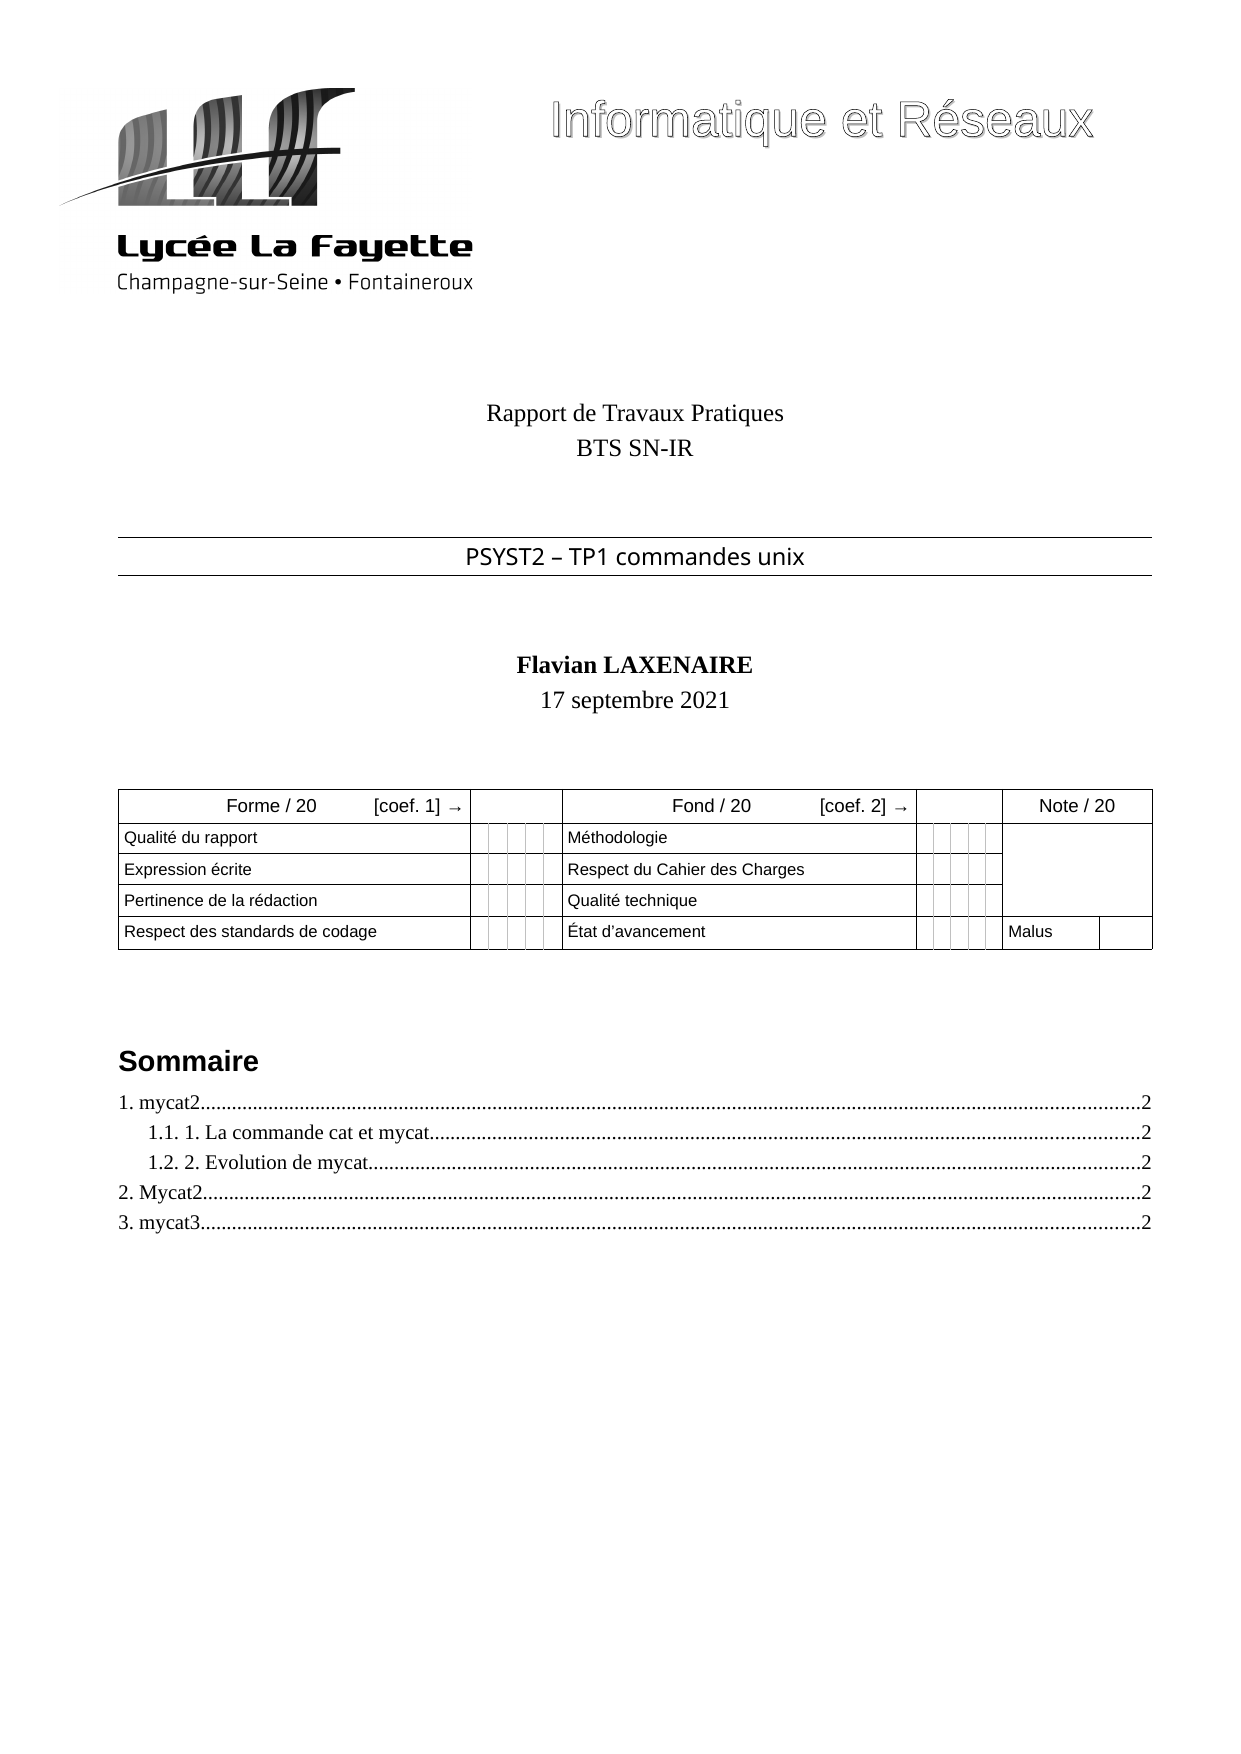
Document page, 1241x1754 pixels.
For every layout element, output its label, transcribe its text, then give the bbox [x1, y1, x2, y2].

table_cell [951, 917, 968, 949]
table_cell [544, 824, 562, 853]
table_cell [969, 885, 985, 916]
table_cell [508, 885, 525, 916]
table_cell [951, 854, 968, 884]
table_cell Malus [1003, 917, 1099, 949]
table_cell Respect des standards de codage [119, 917, 470, 949]
text 2. Mycat2 2 [118, 1180, 1152, 1204]
table_cell [471, 885, 488, 916]
table_cell [969, 917, 985, 949]
text Flavian LAXENAIRE [118, 650, 1152, 679]
table_cell [526, 824, 543, 853]
table_cell [508, 917, 525, 949]
table_cell [544, 917, 562, 949]
table_cell [489, 854, 507, 884]
text 1.2. 2. Evolution de mycat 2 [148, 1150, 1152, 1174]
table_cell [489, 885, 507, 916]
table_cell Respect du Cahier des Charges [563, 854, 916, 884]
table_cell [471, 854, 488, 884]
table_cell [969, 824, 985, 853]
table_header Fond / 20 [coef. 2] → [563, 790, 916, 822]
table_cell État d’avancement [563, 917, 916, 949]
picture [59, 88, 473, 294]
text 3. mycat3 2 [118, 1210, 1152, 1234]
table_cell [934, 824, 950, 853]
table_cell [917, 917, 933, 949]
table_cell [489, 824, 507, 853]
table_cell [526, 854, 543, 884]
text BTS SN-IR [118, 433, 1152, 462]
table_cell [489, 917, 507, 949]
table_cell [917, 885, 933, 916]
table_cell [986, 854, 1002, 884]
table_cell Méthodologie [563, 824, 916, 853]
table_header Forme / 20 [coef. 1] → [119, 790, 470, 822]
subtitle Sommaire [118, 1044, 1152, 1077]
text 1.1. 1. La commande cat et mycat 2 [148, 1120, 1152, 1144]
table_cell [1100, 917, 1152, 949]
table_header [471, 790, 562, 822]
table_cell [986, 885, 1002, 916]
table_cell [526, 917, 543, 949]
text PSYST2 – TP1 commandes unix [118, 538, 1152, 575]
text 1. mycat2 2 [118, 1090, 1152, 1114]
table_cell [1003, 824, 1152, 916]
table_header [917, 790, 1002, 822]
text Rapport de Travaux Pratiques [118, 398, 1152, 427]
table_cell [934, 854, 950, 884]
text 17 septembre 2021 [118, 685, 1152, 714]
table_cell [471, 917, 488, 949]
table_cell [544, 854, 562, 884]
table_cell [471, 824, 488, 853]
table_cell [508, 824, 525, 853]
table_cell [934, 917, 950, 949]
table_cell [951, 885, 968, 916]
table_cell Qualité du rapport [119, 824, 470, 853]
table_header Note / 20 [1003, 790, 1152, 822]
table_cell [986, 917, 1002, 949]
table_cell [917, 854, 933, 884]
table_cell [508, 854, 525, 884]
table_cell Pertinence de la rédaction [119, 885, 470, 916]
table_cell [969, 854, 985, 884]
table_cell [986, 824, 1002, 853]
table_cell [526, 885, 543, 916]
table_cell [544, 885, 562, 916]
table_cell [934, 885, 950, 916]
table_cell Qualité technique [563, 885, 916, 916]
table_cell [951, 824, 968, 853]
table_cell [917, 824, 933, 853]
text Informatique et Réseaux [490, 89, 1153, 147]
table_cell Expression écrite [119, 854, 470, 884]
